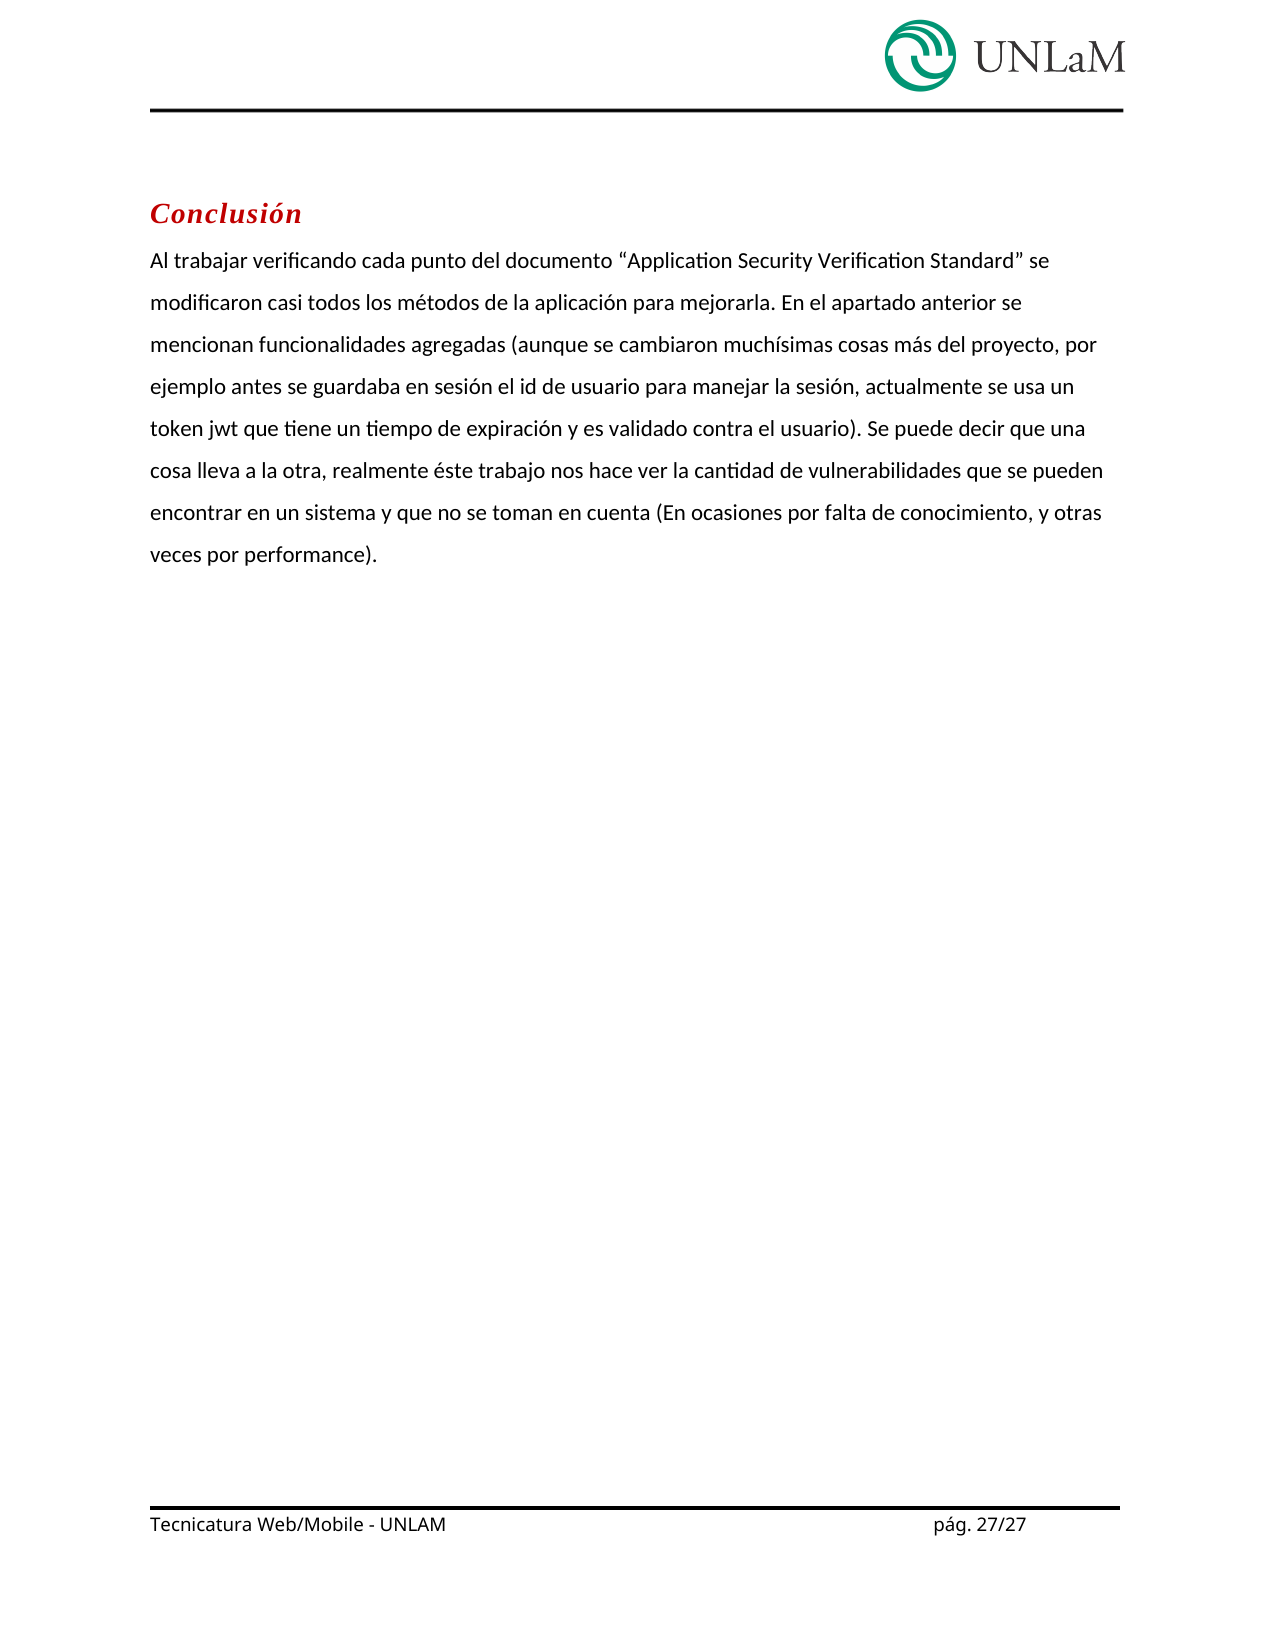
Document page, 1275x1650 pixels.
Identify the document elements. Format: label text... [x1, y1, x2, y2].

subtitle Conclusión [150, 196, 1125, 230]
text Al trabajar verificando cada punto del documento “Application Security Verification Standard” se modificaron casi todos los métodos de la aplicación para mejorarla. En el apartado anterior se mencionan funcionalidades agregadas (aunque se cambiaron muchísimas cosas más del proyecto, por ejemplo antes se guardaba en sesión el id de usuario para manejar la sesión, actualmente se usa un token jwt que tiene un tiempo de expiración y es validado contra el usuario). Se puede decir que una cosa lleva a la otra, realmente éste trabajo nos hace ver la cantidad de vulnerabilidades que se pueden encontrar en un sistema y que no se toman en cuenta (En ocasiones por falta de conocimiento, y otras veces por performance). [150, 246, 1125, 568]
